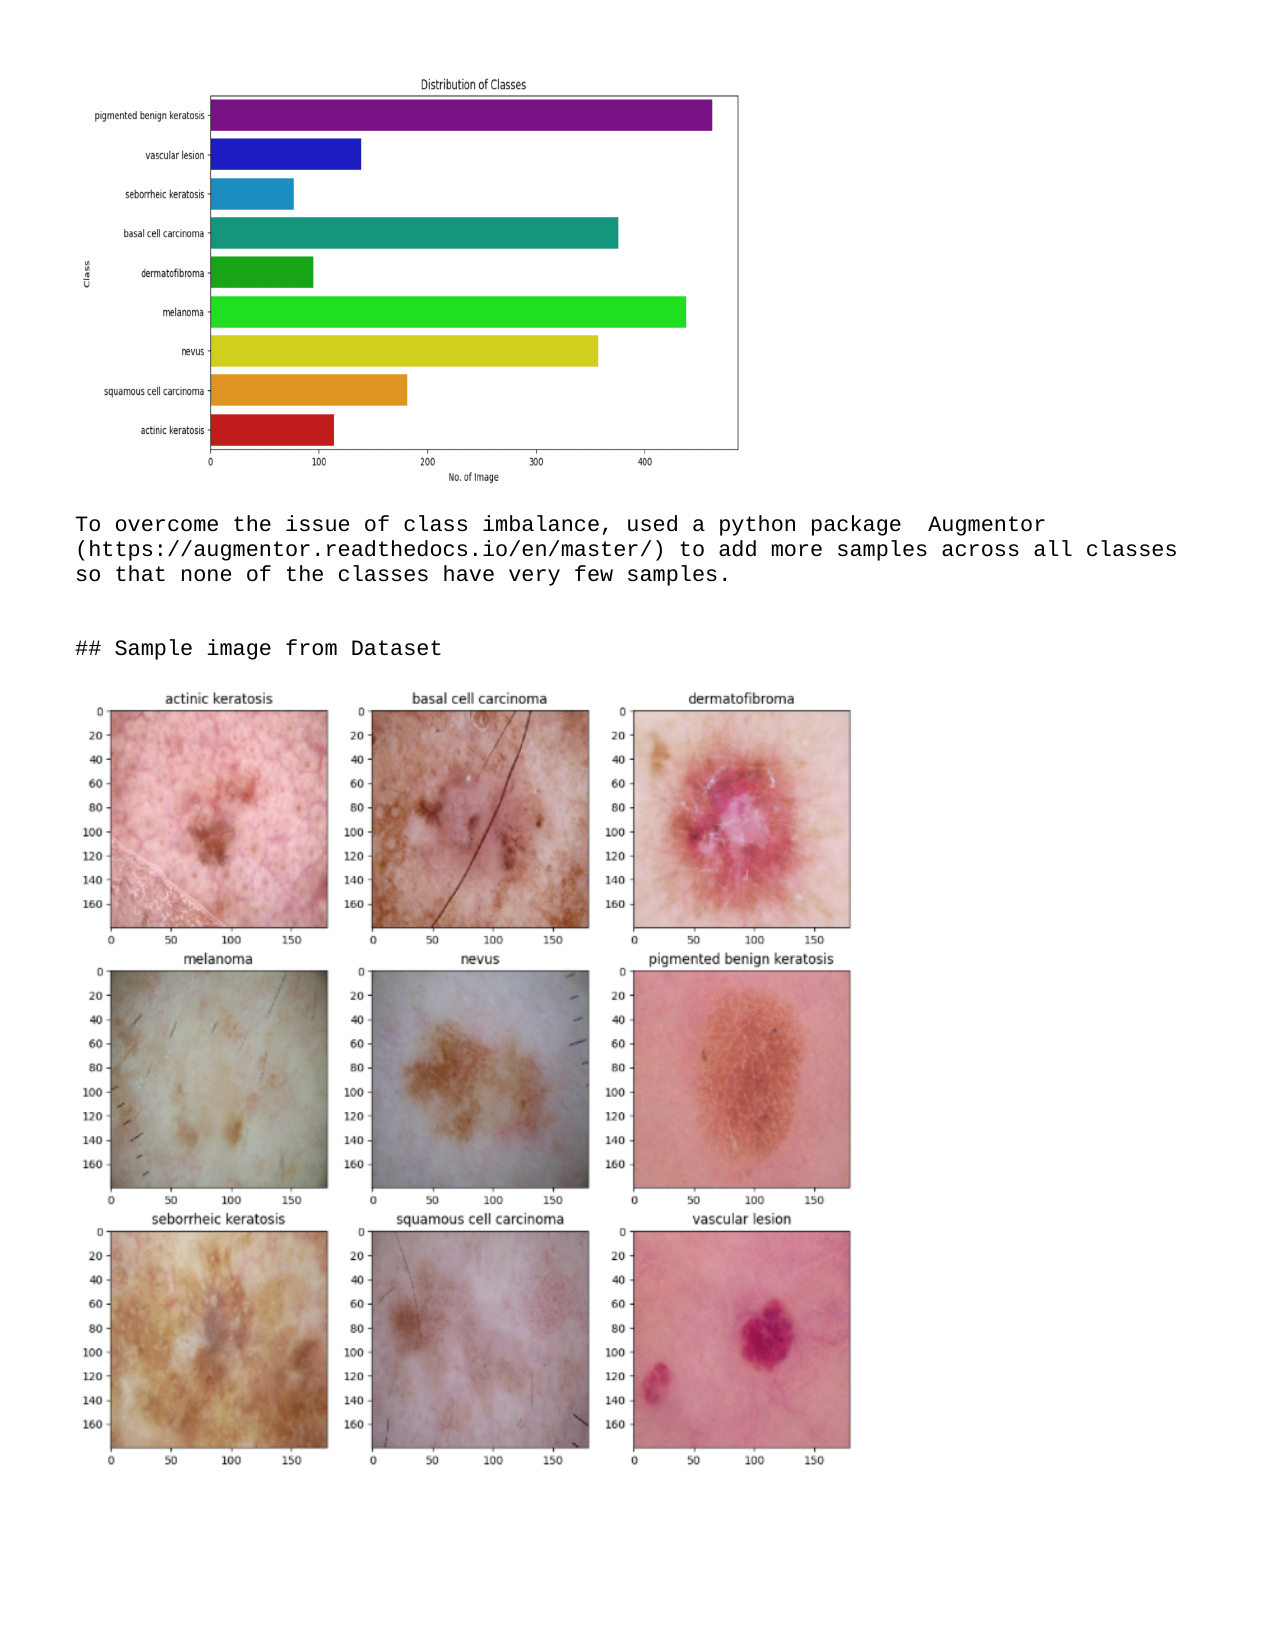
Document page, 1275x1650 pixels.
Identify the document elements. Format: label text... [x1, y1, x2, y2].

text ## Sample image from Dataset [75, 637, 1200, 662]
text To overcome the issue of class imbalance, used a python package Augmentor (https://augmentor.readthedocs.io/en/master/) to add more samples across all classes so that none of the classes have very few samples. [75, 513, 1200, 588]
